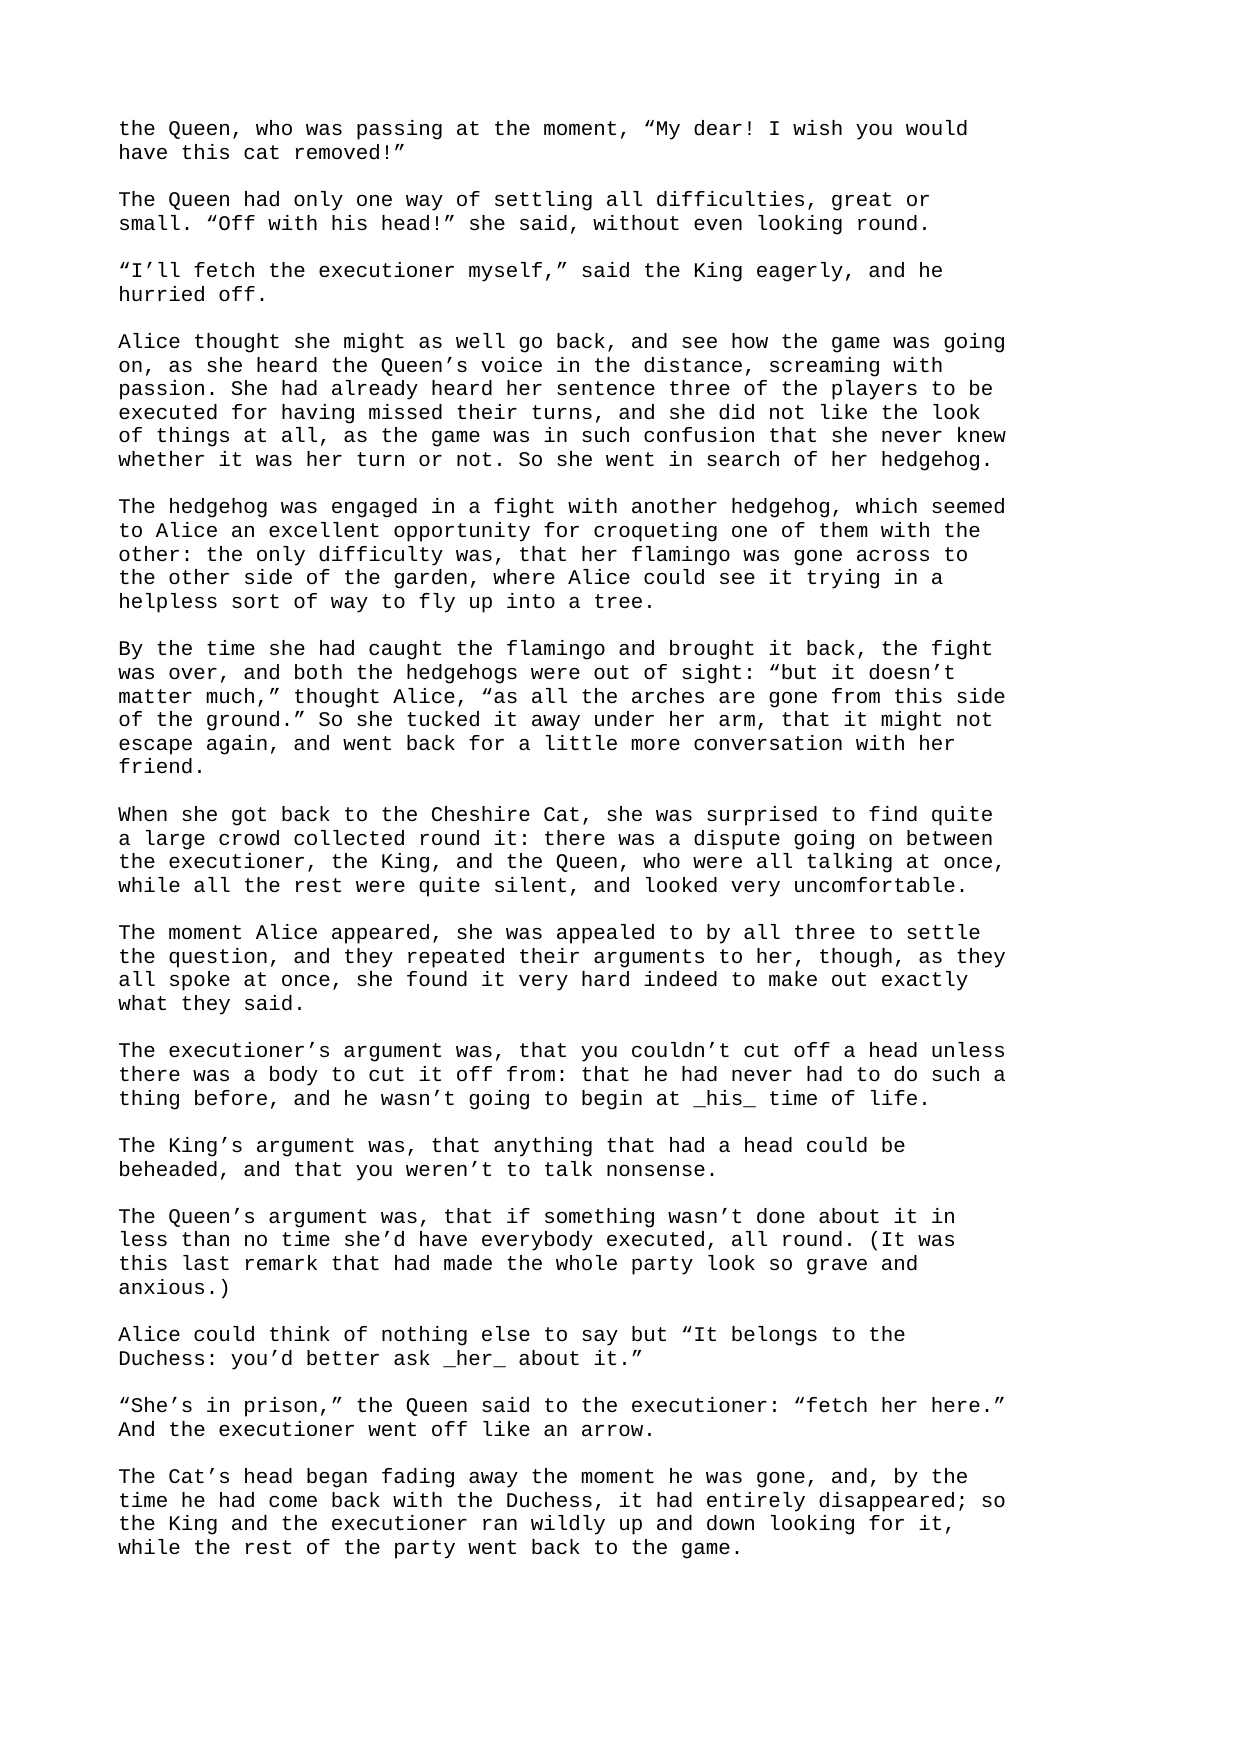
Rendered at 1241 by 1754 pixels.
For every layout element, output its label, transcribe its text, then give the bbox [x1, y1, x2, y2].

text The Queen had only one way of settling all difficulties, great or [118, 189, 1122, 213]
text passion. She had already heard her sentence three of the players to be [118, 378, 1122, 402]
text what they said. [118, 993, 1122, 1017]
text helpless sort of way to fly up into a tree. [118, 591, 1122, 615]
text The Cat’s head began fading away the moment he was gone, and, by the [118, 1466, 1122, 1489]
text And the executioner went off like an arrow. [118, 1419, 1122, 1442]
text time he had come back with the Duchess, it had entirely disappeared; so [118, 1489, 1122, 1513]
text all spoke at once, she found it very hard indeed to make out exactly [118, 969, 1122, 993]
text Alice thought she might as well go back, and see how the game was going [118, 331, 1122, 354]
text was over, and both the hedgehogs were out of sight: “but it doesn’t [118, 662, 1122, 686]
text Alice could think of nothing else to say but “It belongs to the [118, 1324, 1122, 1348]
text of things at all, as the game was in such confusion that she never knew [118, 426, 1122, 449]
text this last remark that had made the whole party look so grave and [118, 1253, 1122, 1277]
text beheaded, and that you weren’t to talk nonsense. [118, 1158, 1122, 1182]
text other: the only difficulty was, that her flamingo was gone across to [118, 544, 1122, 567]
text friend. [118, 757, 1122, 780]
text the King and the executioner ran wildly up and down looking for it, [118, 1513, 1122, 1537]
text the executioner, the King, and the Queen, who were all talking at once, [118, 851, 1122, 875]
text anxious.) [118, 1277, 1122, 1300]
text The executioner’s argument was, that you couldn’t cut off a head unless [118, 1040, 1122, 1064]
text hurried off. [118, 284, 1122, 307]
text escape again, and went back for a little more conversation with her [118, 733, 1122, 757]
text there was a body to cut it off from: that he had never had to do such a [118, 1064, 1122, 1088]
text thing before, and he wasn’t going to begin at _his_ time of life. [118, 1088, 1122, 1111]
text By the time she had caught the flamingo and brought it back, the fight [118, 638, 1122, 662]
text The moment Alice appeared, she was appealed to by all three to settle [118, 922, 1122, 946]
text The King’s argument was, that anything that had a head could be [118, 1135, 1122, 1158]
text on, as she heard the Queen’s voice in the distance, screaming with [118, 354, 1122, 378]
text The Queen’s argument was, that if something wasn’t done about it in [118, 1206, 1122, 1229]
text to Alice an excellent opportunity for croqueting one of them with the [118, 520, 1122, 544]
text executed for having missed their turns, and she did not like the look [118, 402, 1122, 426]
text have this cat removed!” [118, 142, 1122, 165]
text matter much,” thought Alice, “as all the arches are gone from this side [118, 686, 1122, 709]
text When she got back to the Cheshire Cat, she was surprised to find quite [118, 804, 1122, 827]
text The hedgehog was engaged in a fight with another hedgehog, which seemed [118, 496, 1122, 520]
text small. “Off with his head!” she said, without even looking round. [118, 213, 1122, 236]
text whether it was her turn or not. So she went in search of her hedgehog. [118, 449, 1122, 473]
text of the ground.” So she tucked it away under her arm, that it might not [118, 709, 1122, 733]
text Duchess: you’d better ask _her_ about it.” [118, 1348, 1122, 1371]
text while all the rest were quite silent, and looked very uncomfortable. [118, 875, 1122, 898]
text “I’ll fetch the executioner myself,” said the King eagerly, and he [118, 260, 1122, 284]
text the question, and they repeated their arguments to her, though, as they [118, 946, 1122, 969]
text while the rest of the party went back to the game. [118, 1537, 1122, 1561]
text the other side of the garden, where Alice could see it trying in a [118, 567, 1122, 591]
text the Queen, who was passing at the moment, “My dear! I wish you would [118, 118, 1122, 142]
text less than no time she’d have everybody executed, all round. (It was [118, 1229, 1122, 1253]
text a large crowd collected round it: there was a dispute going on between [118, 827, 1122, 851]
text “She’s in prison,” the Queen said to the executioner: “fetch her here.” [118, 1395, 1122, 1419]
